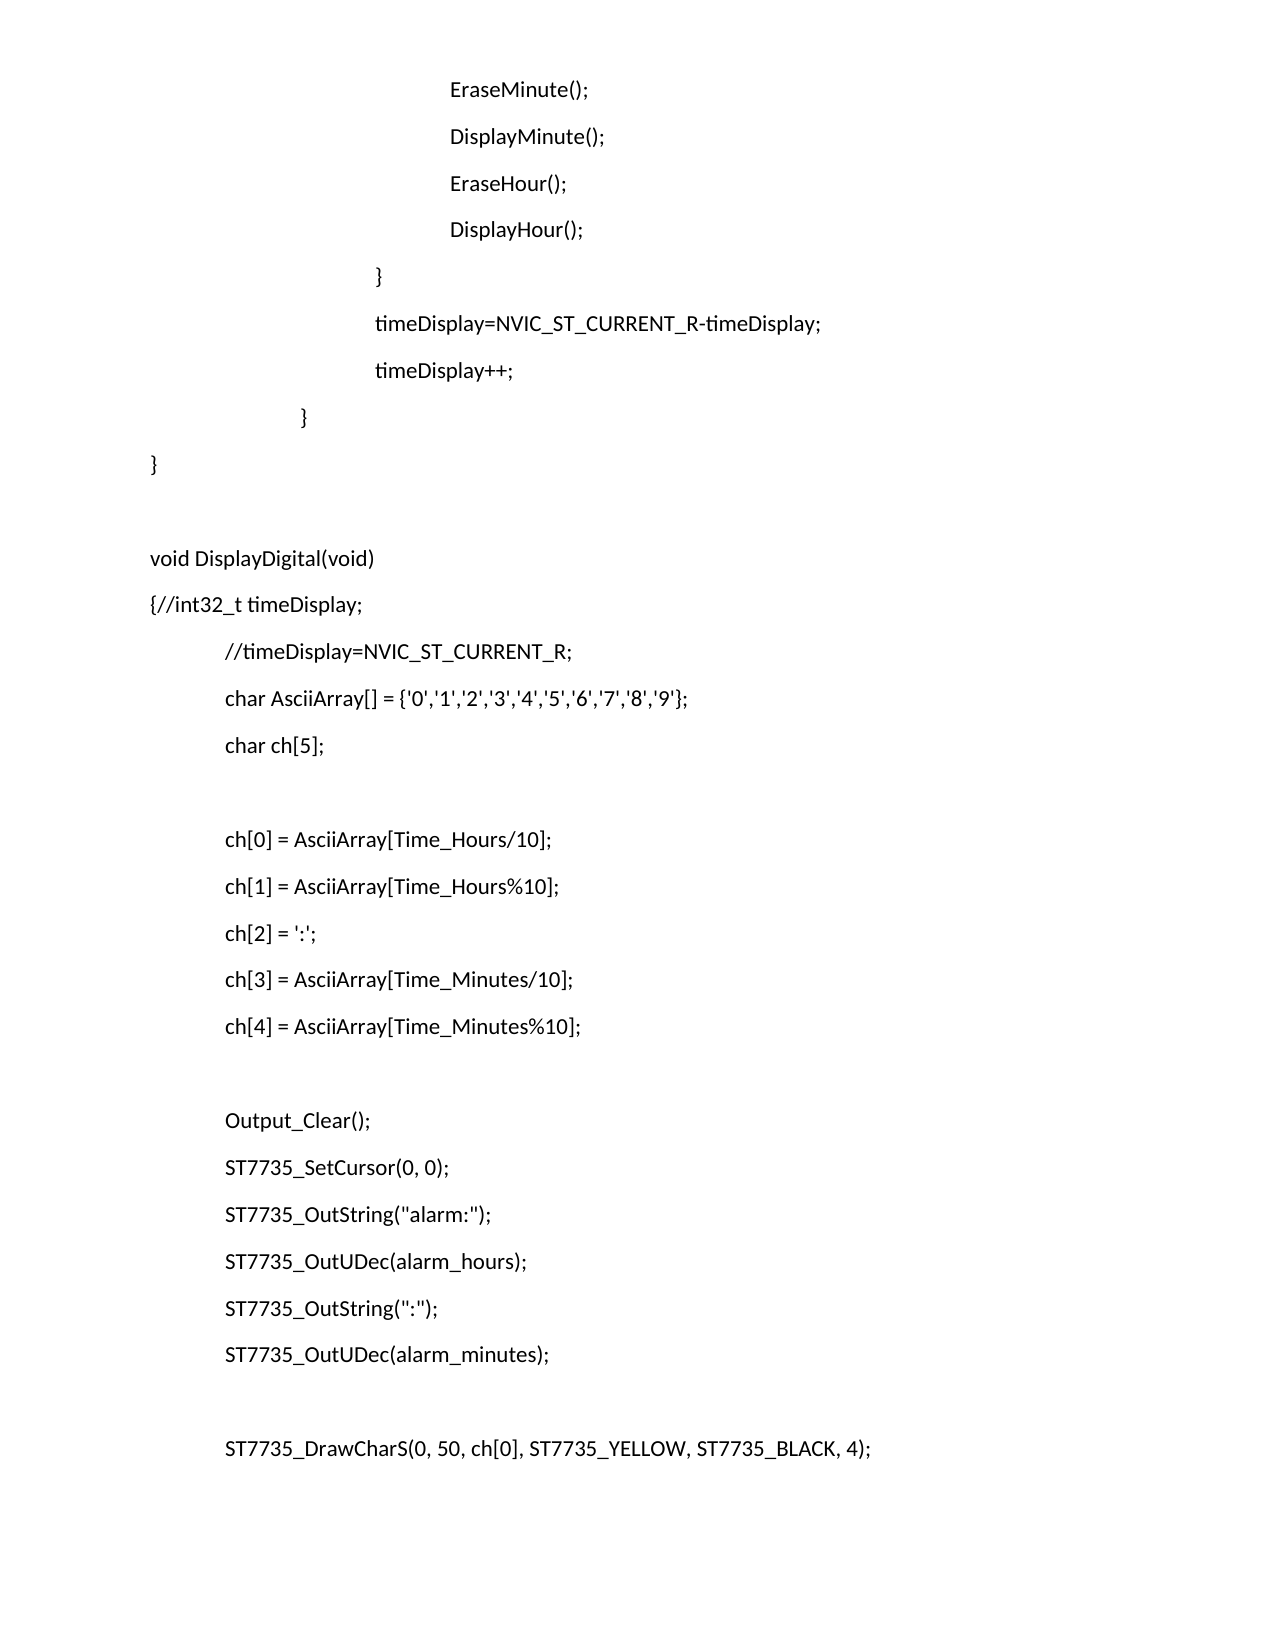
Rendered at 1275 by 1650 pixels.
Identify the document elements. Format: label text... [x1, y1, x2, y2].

text ch[0] = AsciiArray[Time_Hours/10]; [150, 825, 1125, 853]
text } [150, 450, 1125, 478]
text void DisplayDigital(void) [150, 544, 1125, 572]
text char ch[5]; [150, 731, 1125, 759]
text DisplayHour(); [150, 216, 1125, 244]
text {//int32_t timeDisplay; [150, 591, 1125, 619]
text ch[3] = AsciiArray[Time_Minutes/10]; [150, 966, 1125, 994]
text EraseMinute(); [150, 75, 1125, 103]
text ST7735_OutUDec(alarm_minutes); [150, 1341, 1125, 1369]
text DisplayMinute(); [150, 122, 1125, 150]
text timeDisplay=NVIC_ST_CURRENT_R-timeDisplay; [150, 309, 1125, 337]
text ST7735_OutString("alarm:"); [150, 1200, 1125, 1228]
text char AsciiArray[] = {'0','1','2','3','4','5','6','7','8','9'}; [150, 684, 1125, 712]
text ST7735_OutUDec(alarm_hours); [150, 1247, 1125, 1275]
text ST7735_SetCursor(0, 0); [150, 1153, 1125, 1181]
text ST7735_DrawCharS(0, 50, ch[0], ST7735_YELLOW, ST7735_BLACK, 4); [150, 1434, 1125, 1462]
text ch[2] = ':'; [150, 919, 1125, 947]
text ch[1] = AsciiArray[Time_Hours%10]; [150, 872, 1125, 900]
text //timeDisplay=NVIC_ST_CURRENT_R; [150, 637, 1125, 666]
text } [150, 403, 1125, 431]
text timeDisplay++; [150, 356, 1125, 384]
text ST7735_OutString(":"); [150, 1294, 1125, 1322]
text EraseHour(); [150, 169, 1125, 197]
text } [150, 262, 1125, 291]
text ch[4] = AsciiArray[Time_Minutes%10]; [150, 1012, 1125, 1041]
text Output_Clear(); [150, 1106, 1125, 1134]
